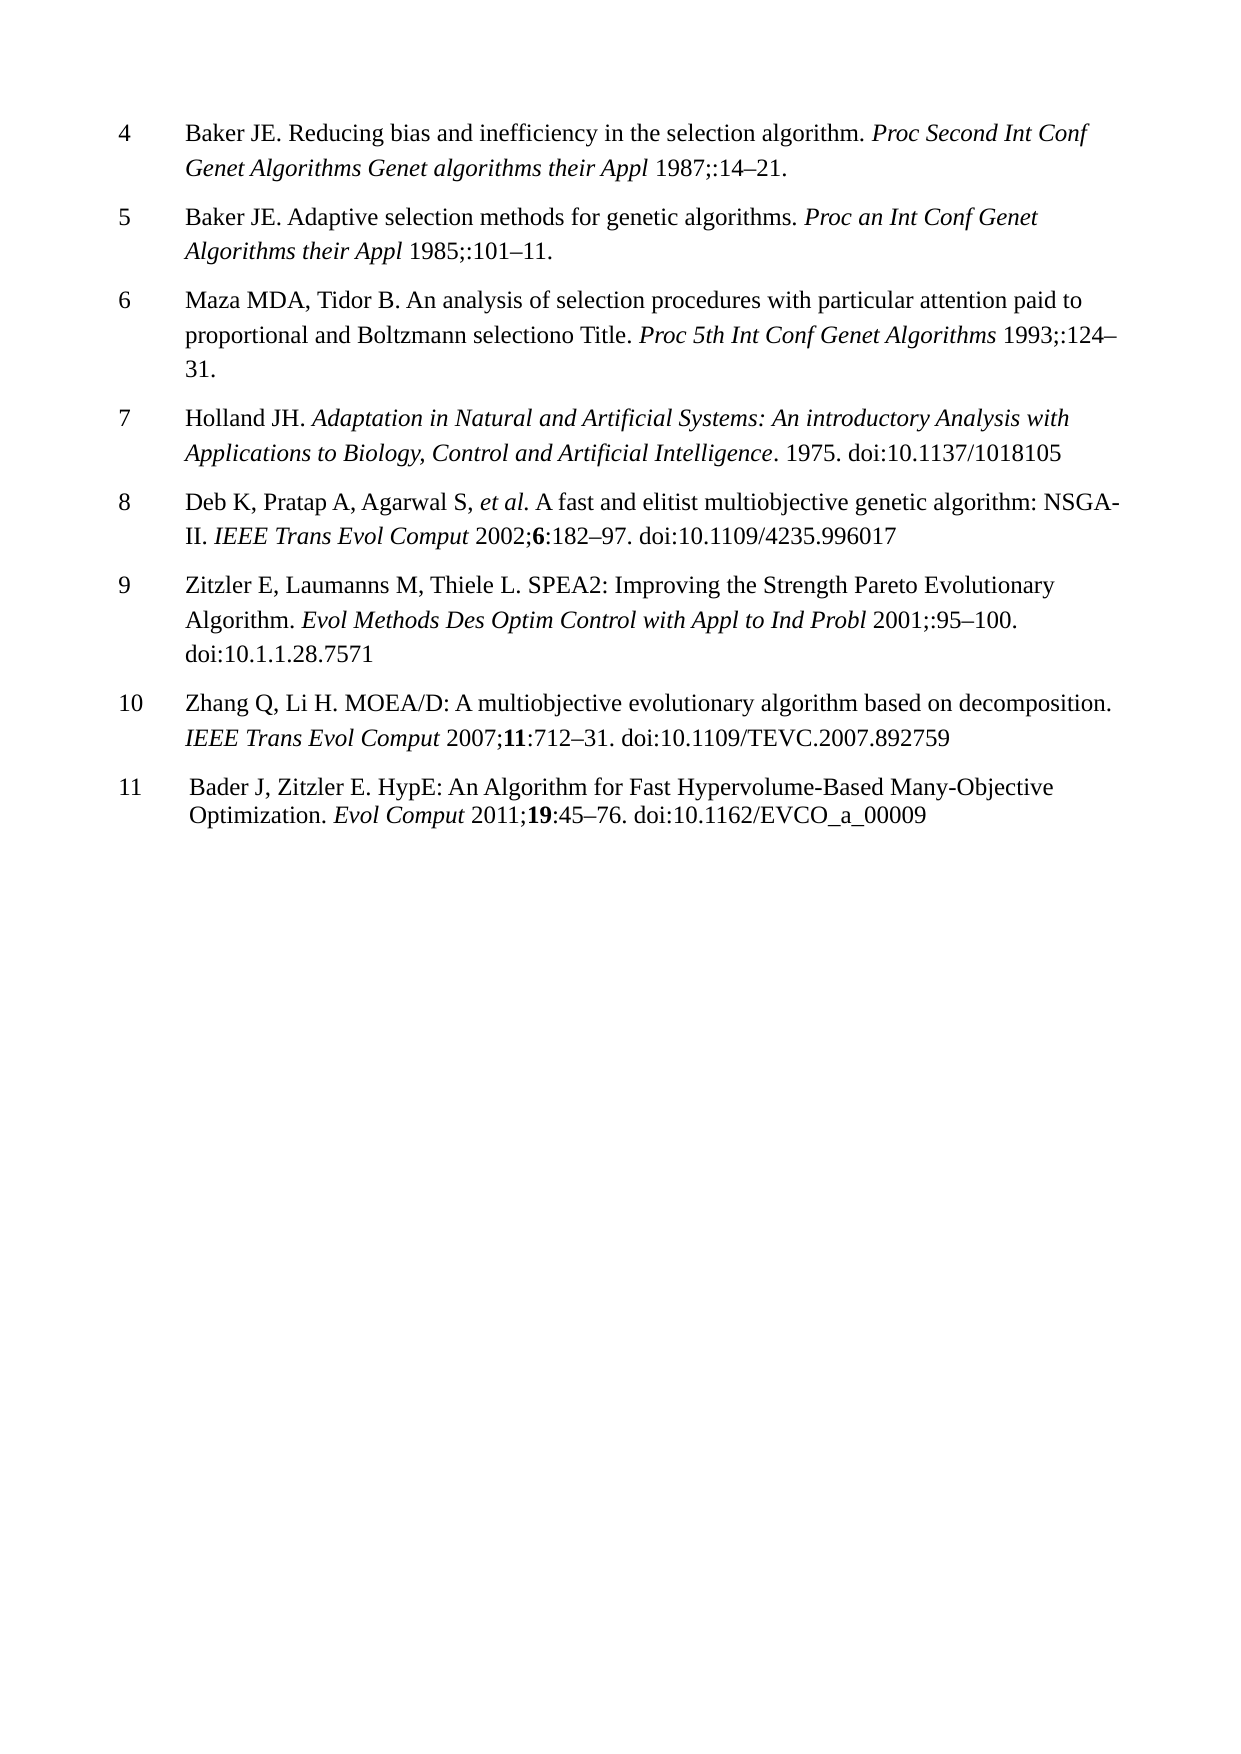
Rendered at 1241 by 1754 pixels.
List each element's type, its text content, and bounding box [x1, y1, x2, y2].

text 6 Maza MDA, Tidor B. An analysis of selection procedures with particular attention paid to proportional and Boltzmann selectiono Title. Proc 5th Int Conf Genet Algorithms 1993;:124–31. [118, 285, 1123, 383]
text 4 Baker JE. Reducing bias and inefficiency in the selection algorithm. Proc Second Int Conf Genet Algorithms Genet algorithms their Appl 1987;:14–21. [118, 118, 1123, 181]
text 9 Zitzler E, Laumanns M, Thiele L. SPEA2: Improving the Strength Pareto Evolutionary Algorithm. Evol Methods Des Optim Control with Appl to Ind Probl 2001;:95–100. doi:10.1.1.28.7571 [118, 570, 1123, 668]
text 11 Bader J, Zitzler E. HypE: An Algorithm for Fast Hypervolume-Based Many-Objective Optimization. Evol Comput 2011;19:45–76. doi:10.1162/EVCO_a_00009 [118, 772, 1123, 829]
text 10 Zhang Q, Li H. MOEA/D: A multiobjective evolutionary algorithm based on decomposition. IEEE Trans Evol Comput 2007;11:712–31. doi:10.1109/TEVC.2007.892759 [118, 688, 1123, 752]
text 5 Baker JE. Adaptive selection methods for genetic algorithms. Proc an Int Conf Genet Algorithms their Appl 1985;:101–11. [118, 202, 1123, 265]
text 8 Deb K, Pratap A, Agarwal S, et al. A fast and elitist multiobjective genetic algorithm: NSGA-II. IEEE Trans Evol Comput 2002;6:182–97. doi:10.1109/4235.996017 [118, 487, 1123, 550]
text 7 Holland JH. Adaptation in Natural and Artificial Systems: An introductory Analysis with Applications to Biology, Control and Artificial Intelligence. 1975. doi:10.1137/1018105 [118, 403, 1123, 466]
